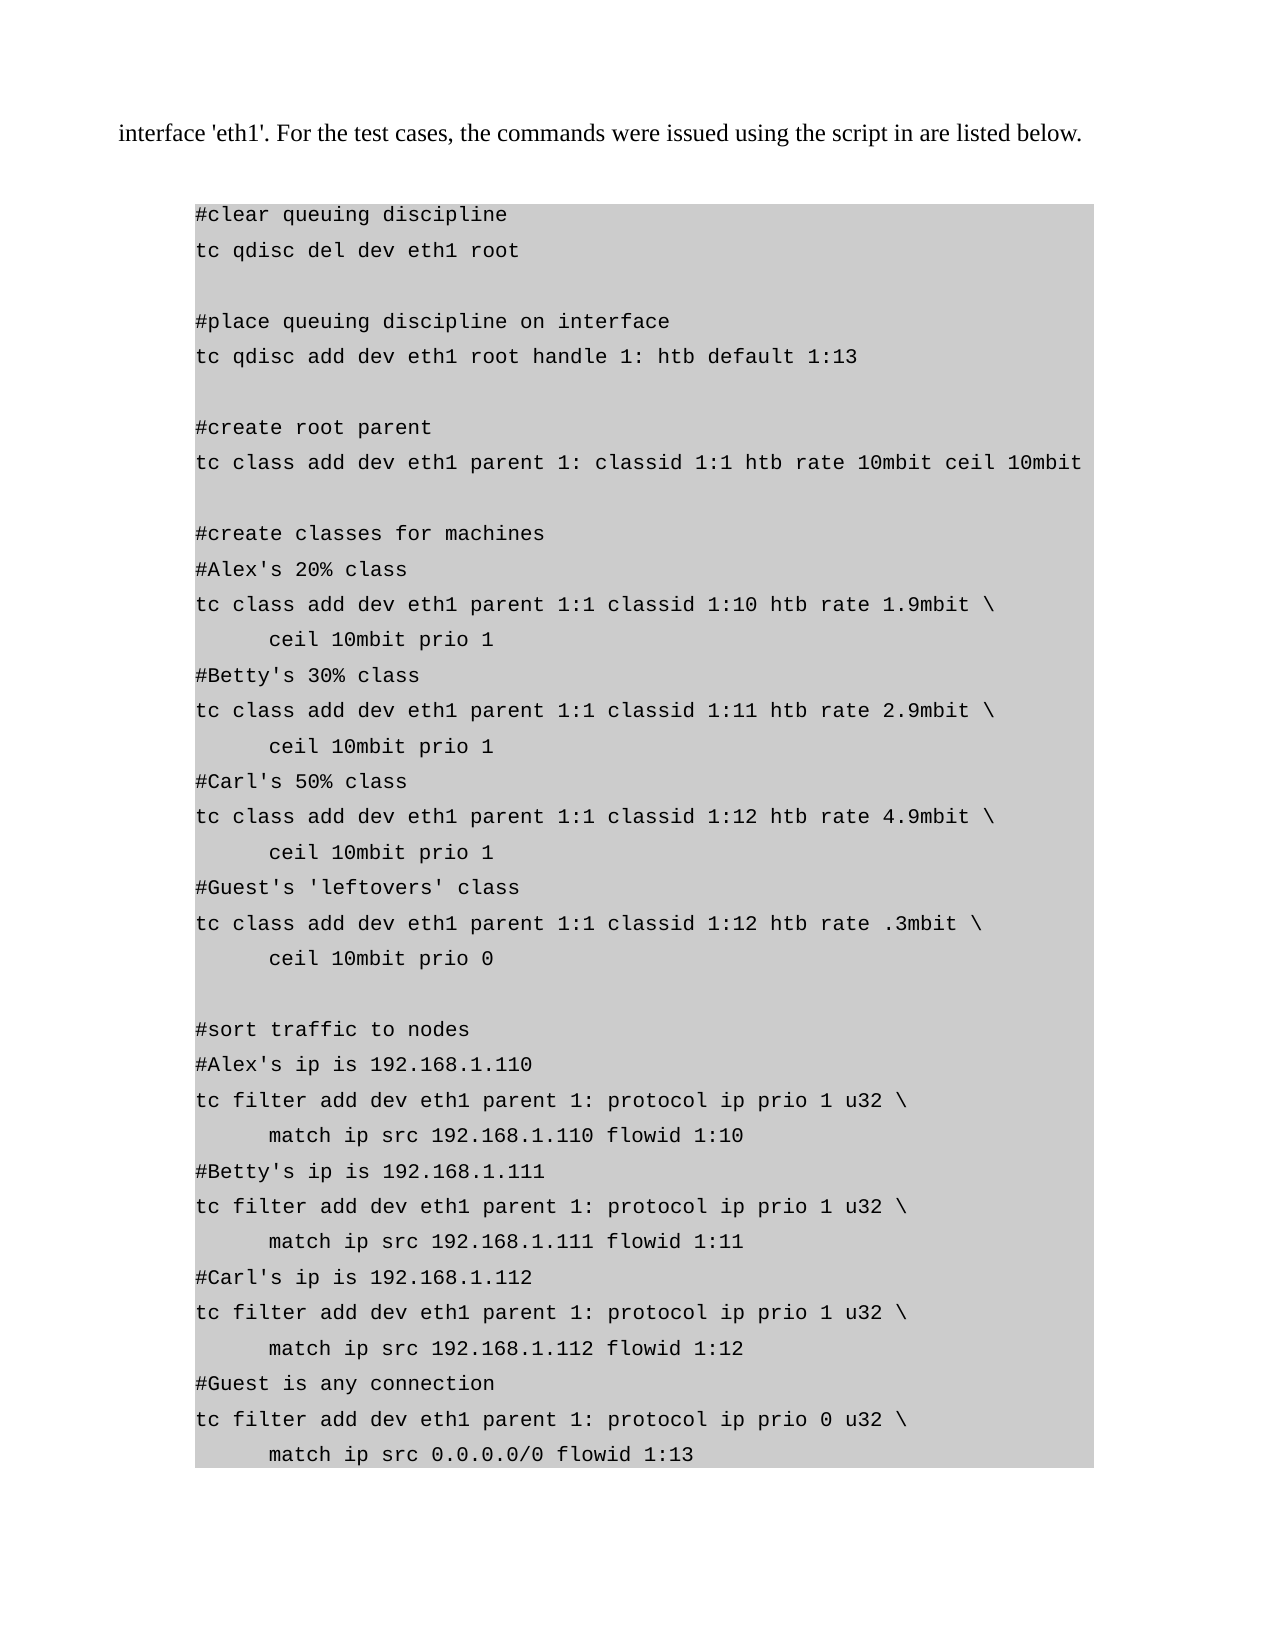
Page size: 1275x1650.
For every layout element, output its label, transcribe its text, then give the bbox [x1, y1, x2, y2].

text tc class add dev eth1 parent 1:1 classid 1:12 htb rate .3mbit \ [195, 913, 1094, 936]
text #create root parent tc class add dev eth1 parent 1: classid 1:1 htb rate 10mbit ceil 10mbit #create classes for machines #Alex's 20% class tc class add dev eth1 parent 1:1 classid 1:10 htb rate 1.9mbit \ [195, 417, 1094, 618]
text #Alex's ip is 192.168.1.110 tc filter add dev eth1 parent 1: protocol ip prio 1 u32 \ [195, 1054, 1094, 1113]
text #Guest's 'leftovers' class [195, 877, 1094, 901]
text ceil 10mbit prio 0 #sort traffic to nodes [195, 948, 1094, 1043]
text #Betty's ip is 192.168.1.111 [195, 1161, 1094, 1184]
text ceil 10mbit prio 1 #Betty's 30% class tc class add dev eth1 parent 1:1 classid 1:11 htb rate 2.9mbit \ [195, 629, 1094, 724]
text #place queuing discipline on interface tc qdisc add dev eth1 root handle 1: htb default 1:13 [195, 275, 1094, 370]
text #Carl's ip is 192.168.1.112 [195, 1267, 1094, 1291]
text #clear queuing discipline tc qdisc del dev eth1 root [195, 204, 1094, 263]
text interface 'eth1'. For the test cases, the commands were issued using the script in are listed below. [118, 118, 1157, 147]
text match ip src 192.168.1.112 flowid 1:12 [195, 1338, 1094, 1361]
text ceil 10mbit prio 1 [195, 842, 1094, 866]
text ceil 10mbit prio 1 #Carl's 50% class tc class add dev eth1 parent 1:1 classid 1:12 htb rate 4.9mbit \ [195, 736, 1094, 830]
text match ip src 0.0.0.0/0 flowid 1:13 [195, 1444, 1094, 1468]
text tc filter add dev eth1 parent 1: protocol ip prio 1 u32 \ [195, 1302, 1094, 1326]
text match ip src 192.168.1.110 flowid 1:10 [195, 1125, 1094, 1149]
text #Guest is any connection [195, 1373, 1094, 1397]
text tc filter add dev eth1 parent 1: protocol ip prio 1 u32 \ [195, 1196, 1094, 1220]
text tc filter add dev eth1 parent 1: protocol ip prio 0 u32 \ [195, 1408, 1094, 1432]
text match ip src 192.168.1.111 flowid 1:11 [195, 1231, 1094, 1255]
